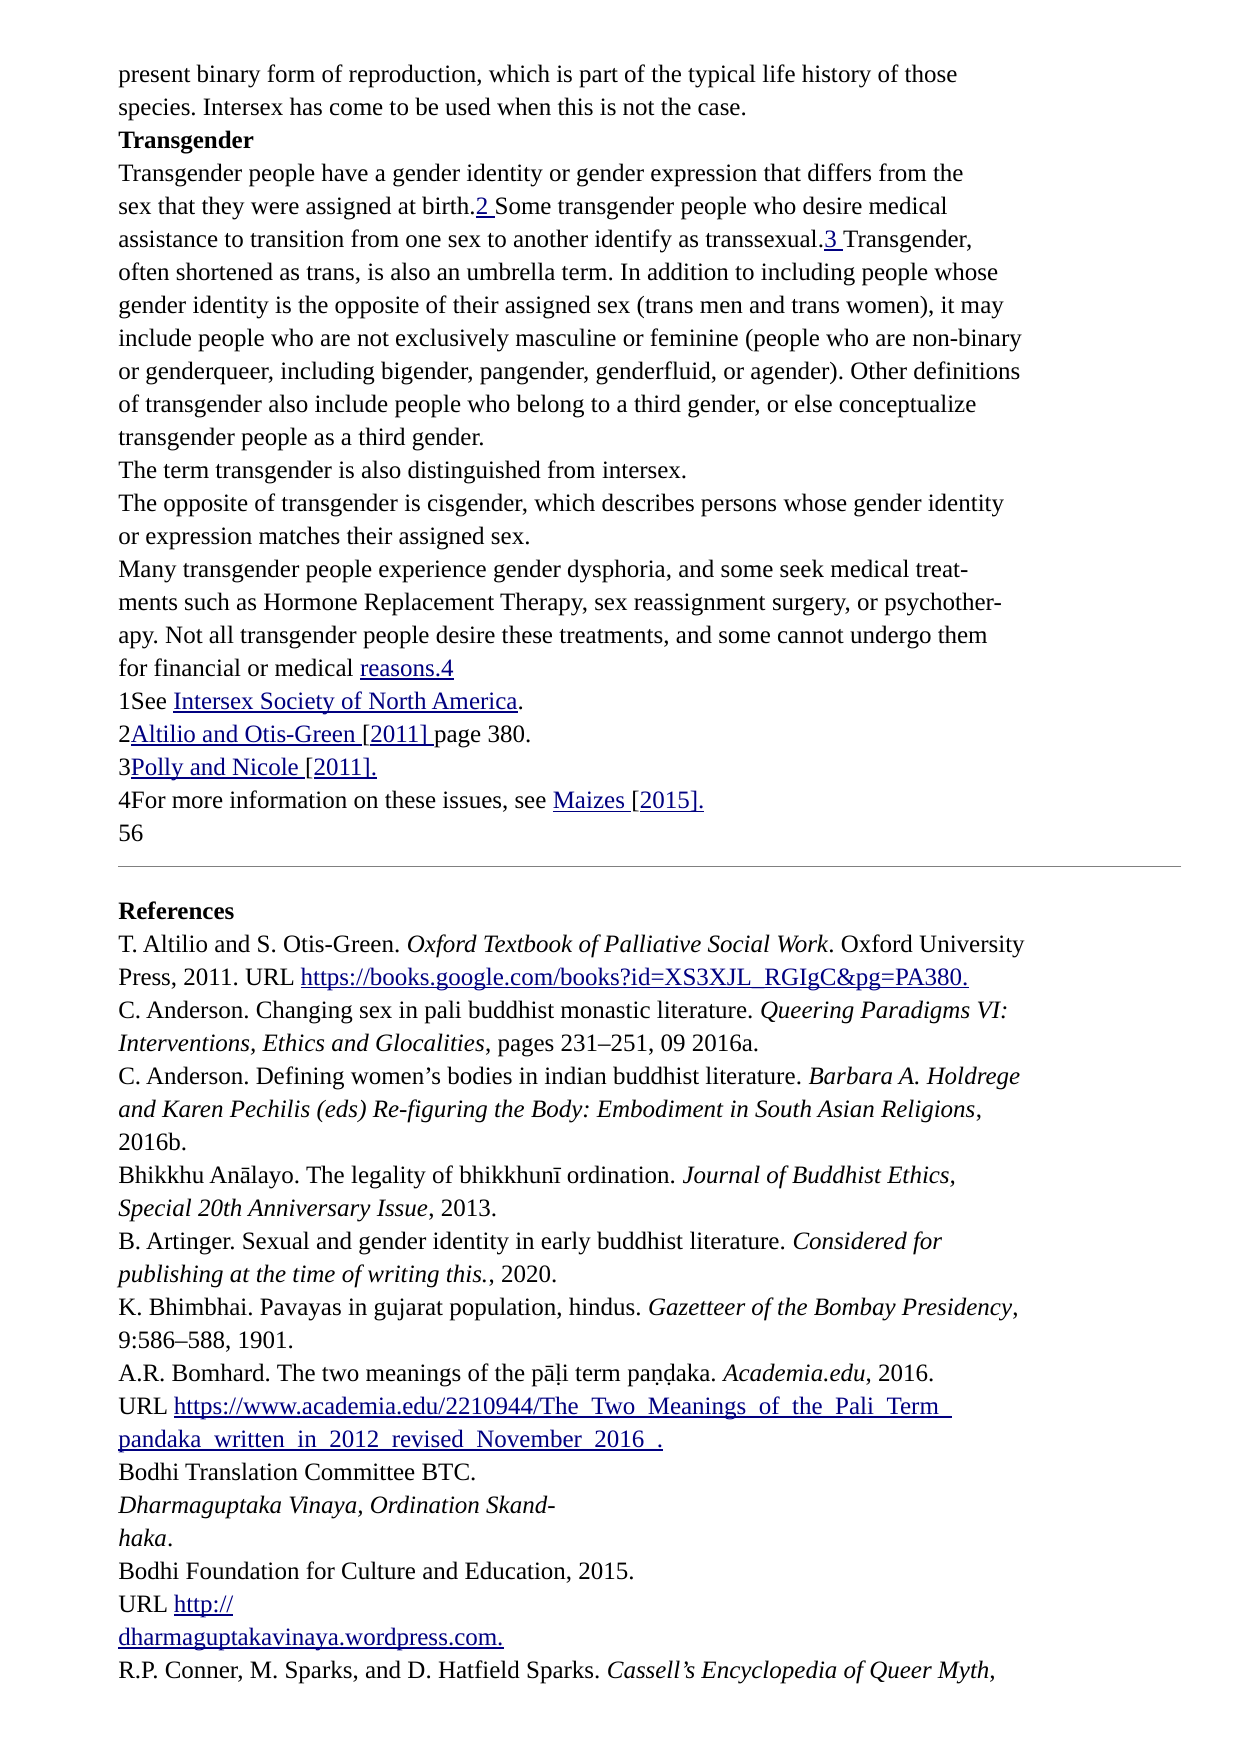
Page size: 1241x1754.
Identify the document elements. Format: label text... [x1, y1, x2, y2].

text References T. Altilio and S. Otis-Green. Oxford Textbook of Palliative Social Work. Oxford University Press, 2011. URL https://books.google.com/books?id=XS3XJL_RGIgC&pg=PA380. C. Anderson. Changing sex in pali buddhist monastic literature. Queering Paradigms VI: Interventions, Ethics and Glocalities, pages 231–251, 09 2016a. C. Anderson. Defining women’s bodies in indian buddhist literature. Barbara A. Holdrege and Karen Pechilis (eds) Re-figuring the Body: Embodiment in South Asian Religions, 2016b. Bhikkhu Anālayo. The legality of bhikkhunī ordination. Journal of Buddhist Ethics, Special 20th Anniversary Issue, 2013. B. Artinger. Sexual and gender identity in early buddhist literature. Considered for publishing at the time of writing this., 2020. K. Bhimbhai. Pavayas in gujarat population, hindus. Gazetteer of the Bombay Presidency, 9:586–588, 1901. A.R. Bomhard. The two meanings of the pāḷi term paṇḍaka. Academia.edu, 2016. URL https://www.academia.edu/2210944/The_Two_Meanings_of_the_Pali_Term_ pandaka_written_in_2012_revised_November_2016_. Bodhi Translation Committee BTC. Dharmaguptaka Vinaya, Ordination Skand- haka. Bodhi Foundation for Culture and Education, 2015. URL http:// dharmaguptakavinaya.wordpress.com. R.P. Conner, M. Sparks, and D. Hatfield Sparks. Cassell’s Encyclopedia of Queer Myth, [118, 896, 1181, 1684]
text present binary form of reproduction, which is part of the typical life history of those species. Intersex has come to be used when this is not the case. Transgender Transgender people have a gender identity or gender expression that differs from the sex that they were assigned at birth.2 Some transgender people who desire medical assistance to transition from one sex to another identify as transsexual.3 Transgender, often shortened as trans, is also an umbrella term. In addition to including people whose gender identity is the opposite of their assigned sex (trans men and trans women), it may include people who are not exclusively masculine or feminine (people who are non-binary or genderqueer, including bigender, pangender, genderfluid, or agender). Other definitions of transgender also include people who belong to a third gender, or else conceptualize transgender people as a third gender. The term transgender is also distinguished from intersex. The opposite of transgender is cisgender, which describes persons whose gender identity or expression matches their assigned sex. Many transgender people experience gender dysphoria, and some seek medical treat- ments such as Hormone Replacement Therapy, sex reassignment surgery, or psychother- apy. Not all transgender people desire these treatments, and some cannot undergo them for financial or medical reasons.4 1See Intersex Society of North America. 2Altilio and Otis-Green [2011] page 380. 3Polly and Nicole [2011]. 4For more information on these issues, see Maizes [2015]. 56 [118, 59, 1181, 847]
